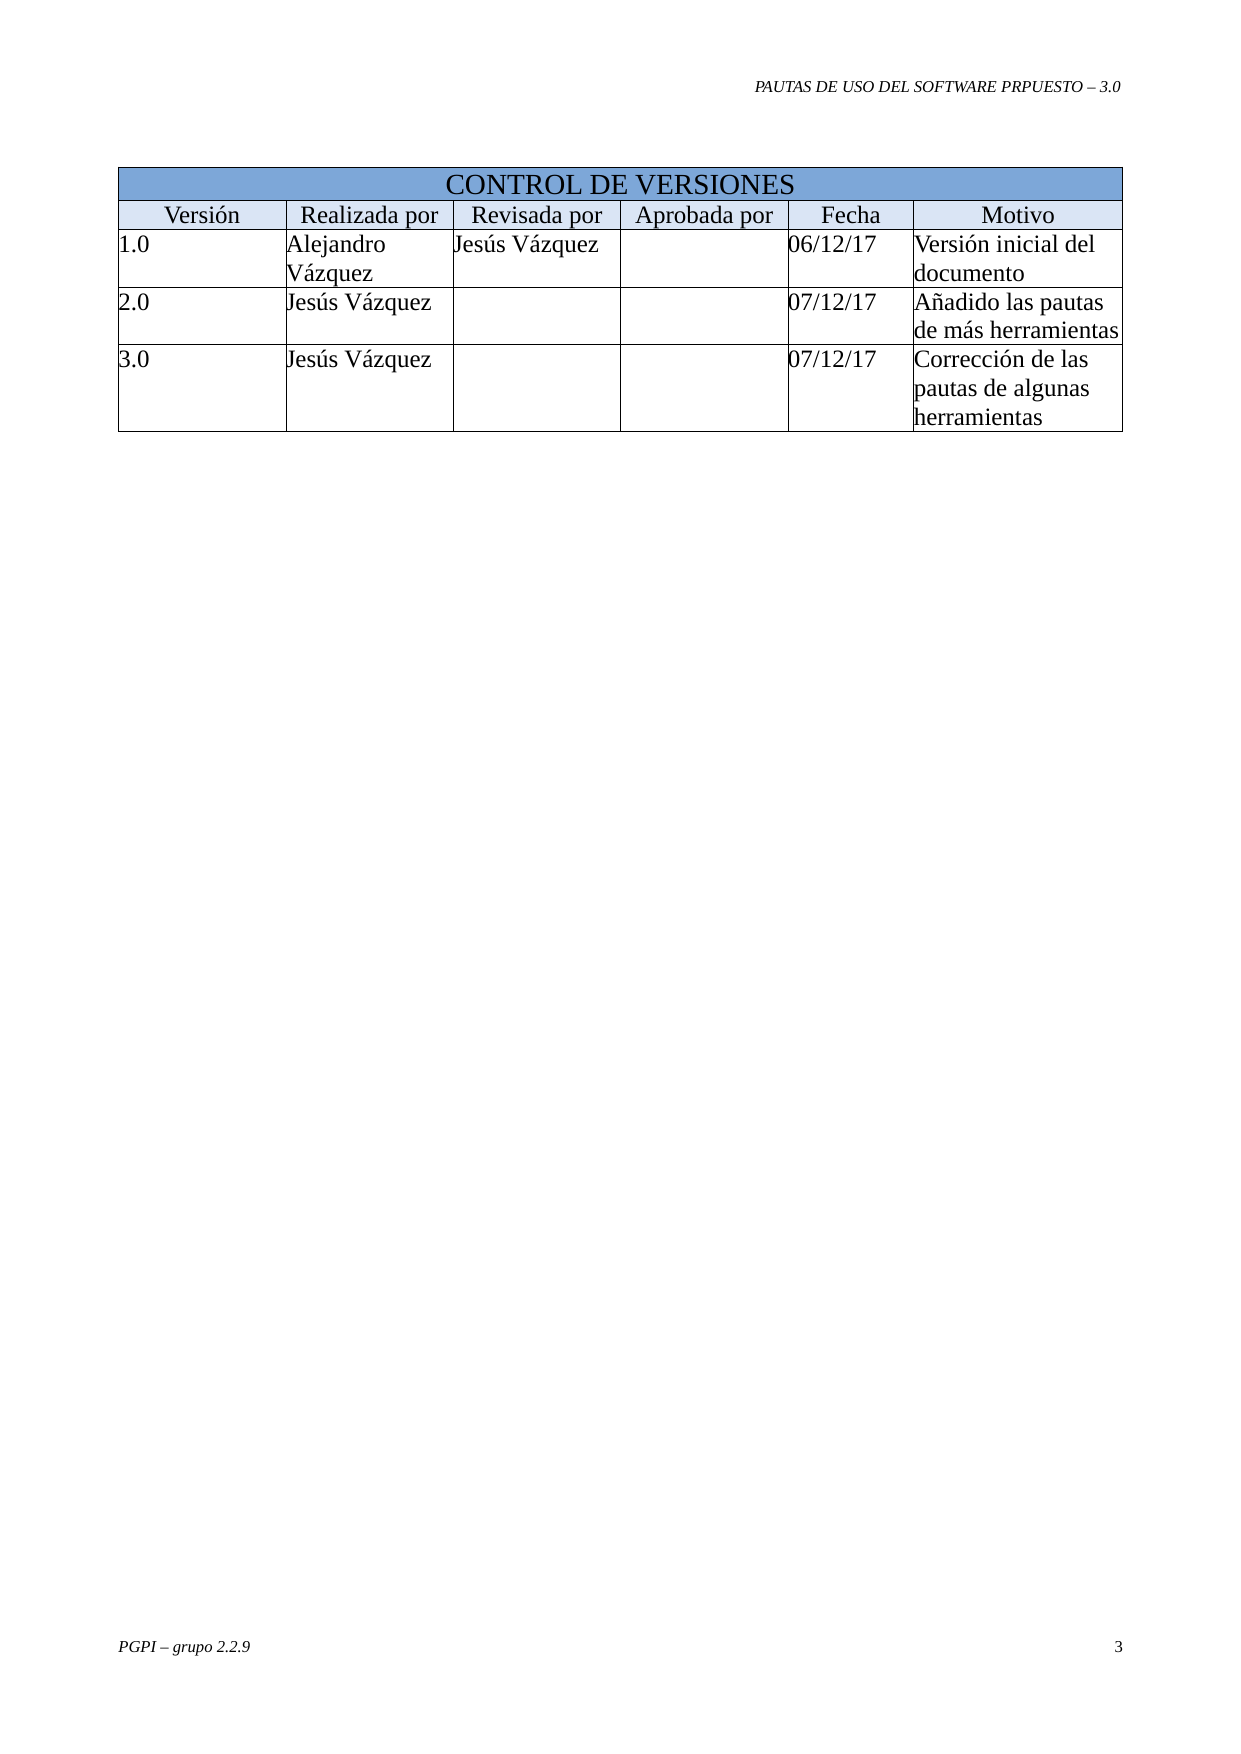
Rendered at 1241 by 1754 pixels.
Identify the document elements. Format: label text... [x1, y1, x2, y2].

table_cell Jesús Vázquez [287, 288, 453, 344]
table_cell [454, 288, 620, 344]
table_cell [621, 288, 788, 344]
table_cell 3.0 [119, 345, 286, 431]
table_cell Aprobada por [621, 201, 788, 229]
table_cell Versión inicial del documento [914, 230, 1122, 287]
table_cell 2.0 [119, 288, 286, 344]
table_cell Revisada por [454, 201, 620, 229]
table_cell Jesús Vázquez [454, 230, 620, 287]
table_cell 07/12/17 [789, 345, 913, 431]
table_cell Versión [119, 201, 286, 229]
table_cell 1.0 [119, 230, 286, 287]
table_cell 07/12/17 [789, 288, 913, 344]
table_cell [454, 345, 620, 431]
table_cell Fecha [789, 201, 913, 229]
table_cell Motivo [914, 201, 1122, 229]
table_cell [621, 345, 788, 431]
table_cell [621, 230, 788, 287]
table_cell 06/12/17 [789, 230, 913, 287]
table_cell Jesús Vázquez [287, 345, 453, 431]
table_cell Realizada por [287, 201, 453, 229]
table_cell Añadido las pautas de más herramientas [914, 288, 1122, 344]
table_cell Alejandro Vázquez [287, 230, 453, 287]
table_cell Corrección de las pautas de algunas herramientas [914, 345, 1122, 431]
